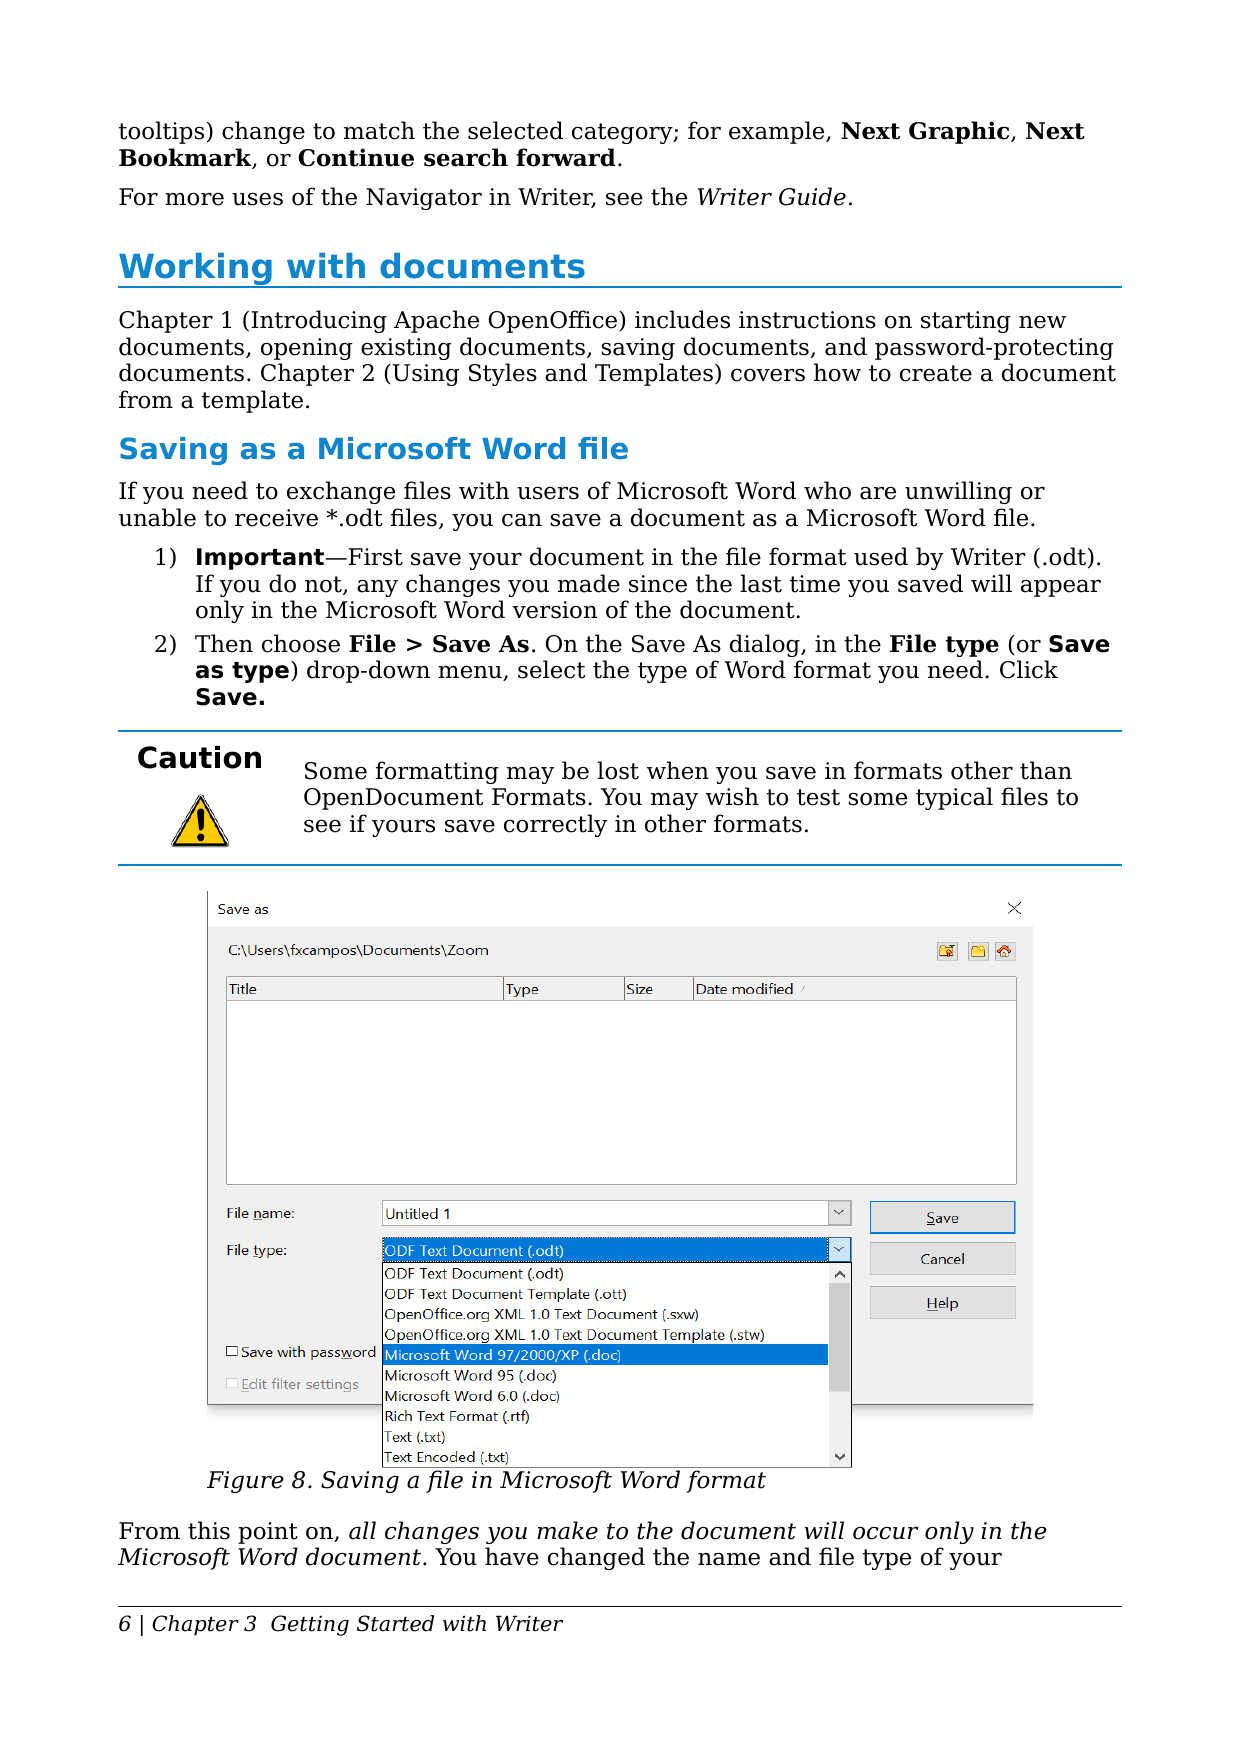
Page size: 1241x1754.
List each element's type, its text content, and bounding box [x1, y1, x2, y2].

text From this point on, all changes you make to the document will occur only in the Microsoft Word document. You have changed the name and file type of your [118, 1518, 1122, 1571]
list Important—First save your document in the file format used by Writer (.odt). If you do not, any changes you made since the last time you saved will appear only in the Microsoft Word version of the document. [177, 544, 1122, 624]
list Then choose File > Save As. On the Save As dialog, in the File type (or Save as type) drop-down menu, select the type of Word format you need. Click Save. [177, 631, 1122, 711]
text For more uses of the Navigator in Writer, see the Writer Guide. [118, 184, 1122, 211]
table_header Caution [118, 732, 281, 864]
list Chapter 1 (Introducing Apache OpenOffice) includes instructions on starting new documents, opening existing documents, saving documents, and password-protecting documents. Chapter 2 (Using Styles and Templates) covers how to create a document from a template. [118, 307, 1122, 414]
picture [207, 891, 1034, 1468]
text Figure 8. Saving a file in Microsoft Word format [207, 1468, 1033, 1494]
subtitle Working with documents [118, 247, 1122, 286]
table_header Some formatting may be lost when you save in formats other than OpenDocument Formats. You may wish to test some typical files to see if yours save correctly in other formats. [281, 732, 1122, 864]
picture [167, 791, 233, 851]
text If you need to exchange files with users of Microsoft Word who are unwilling or unable to receive *.odt files, you can save a document as a Microsoft Word file. [118, 478, 1122, 532]
text tooltips) change to match the selected category; for example, Next Graphic, Next Bookmark, or Continue search forward. [118, 118, 1122, 172]
subtitle Saving as a Microsoft Word file [118, 432, 1122, 466]
